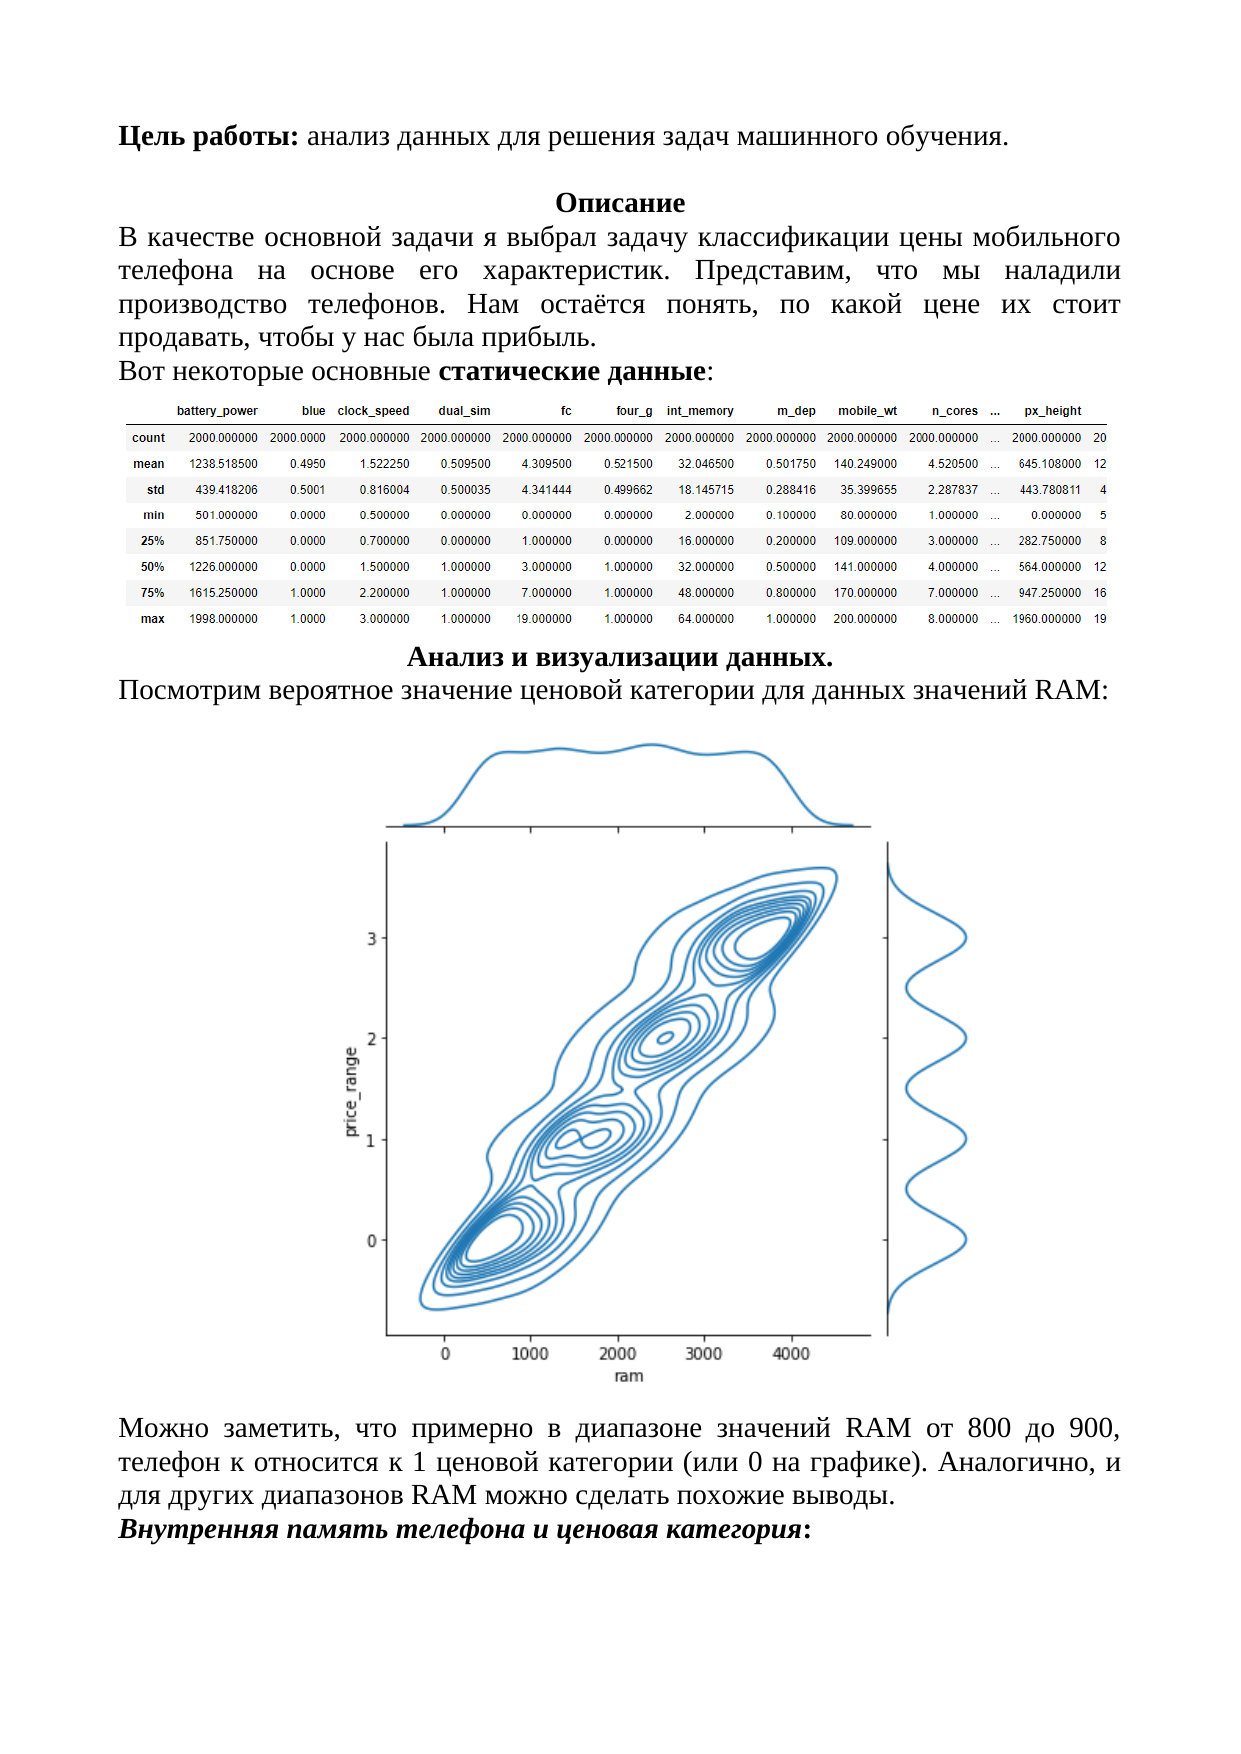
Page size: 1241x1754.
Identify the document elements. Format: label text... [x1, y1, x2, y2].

text Вот некоторые основные статические данные: [118, 353, 1122, 386]
text Анализ и визуализации данных. [118, 639, 1122, 672]
text Цель работы: анализ данных для решения задач машинного обучения. [118, 118, 1122, 152]
text Описание [118, 185, 1122, 219]
picture [118, 386, 1123, 639]
text В качестве основной задачи я выбрал задачу классификации цены мобильного телефона на основе его характеристик. Представим, что мы наладили производство телефонов. Нам остаётся понять, по какой цене их стоит продавать, чтобы у нас была прибыль. [118, 219, 1122, 353]
text Посмотрим вероятное значение ценовой категории для данных значений RAM: [118, 672, 1122, 706]
text Внутренняя память телефона и ценовая категория: [118, 1511, 1122, 1544]
text Можно заметить, что примерно в диапазоне значений RAM от 800 до 900, телефон к относится к 1 ценовой категории (или 0 на графике). Аналогично, и для других диапазонов RAM можно сделать похожие выводы. [118, 1410, 1122, 1511]
picture [289, 734, 1014, 1407]
